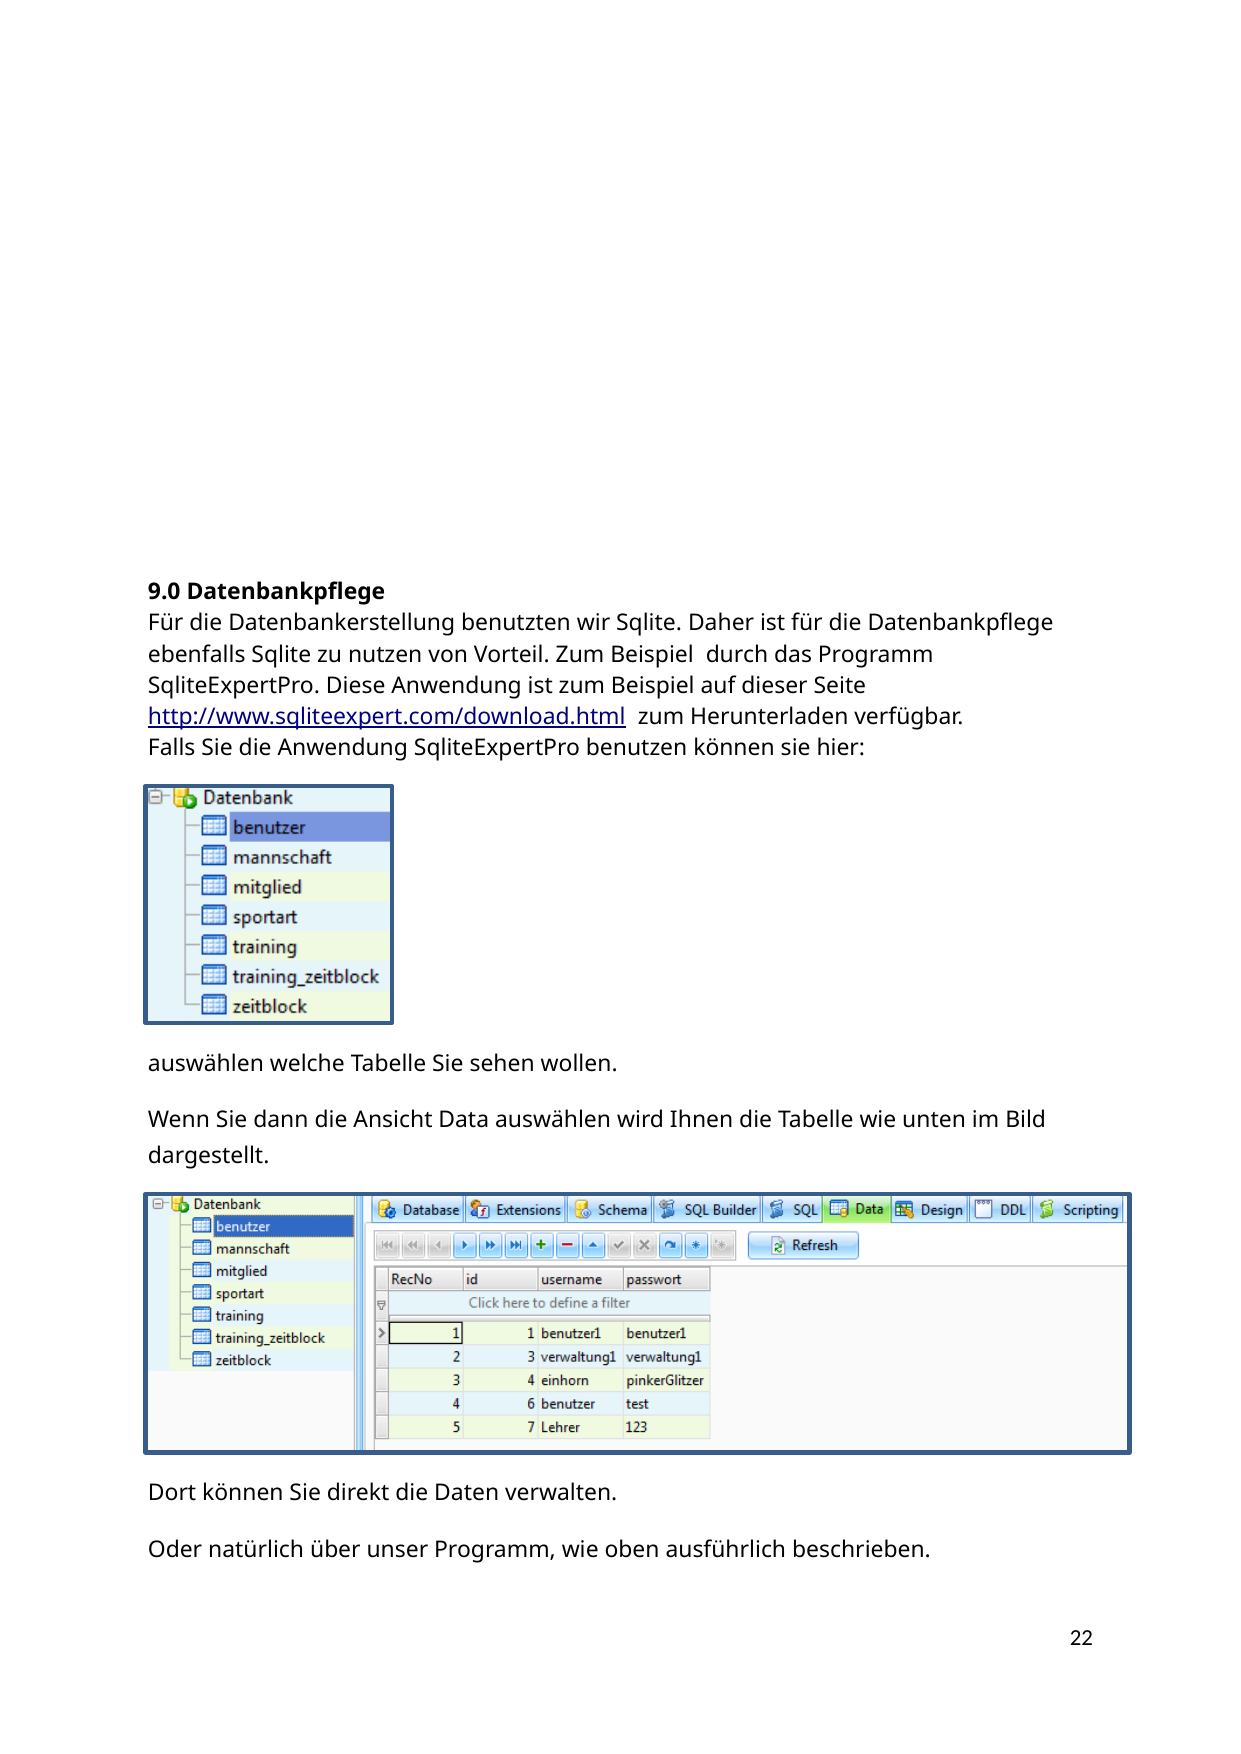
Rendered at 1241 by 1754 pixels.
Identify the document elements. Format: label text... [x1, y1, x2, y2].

text 9.0 Datenbankpflege [148, 575, 1093, 606]
text Oder natürlich über unser Programm, wie oben ausführlich beschrieben. [148, 1533, 1093, 1564]
picture [148, 1196, 1127, 1450]
text Wenn Sie dann die Ansicht Data auswählen wird Ihnen die Tabelle wie unten im Bild dargestellt. [148, 1103, 1093, 1170]
text Falls Sie die Anwendung SqliteExpertPro benutzen können sie hier: [148, 731, 1093, 762]
picture [148, 788, 390, 1021]
text Dort können Sie direkt die Daten verwalten. [148, 1476, 1093, 1507]
text Für die Datenbankerstellung benutzten wir Sqlite. Daher ist für die Datenbankpflege ebenfalls Sqlite zu nutzen von Vorteil. Zum Beispiel durch das Programm SqliteExpertPro. Diese Anwendung ist zum Beispiel auf dieser Seite http://www.sqliteexpert.com/download.html zum Herunterladen verfügbar. [148, 606, 1093, 731]
text auswählen welche Tabelle Sie sehen wollen. [148, 1046, 1093, 1078]
